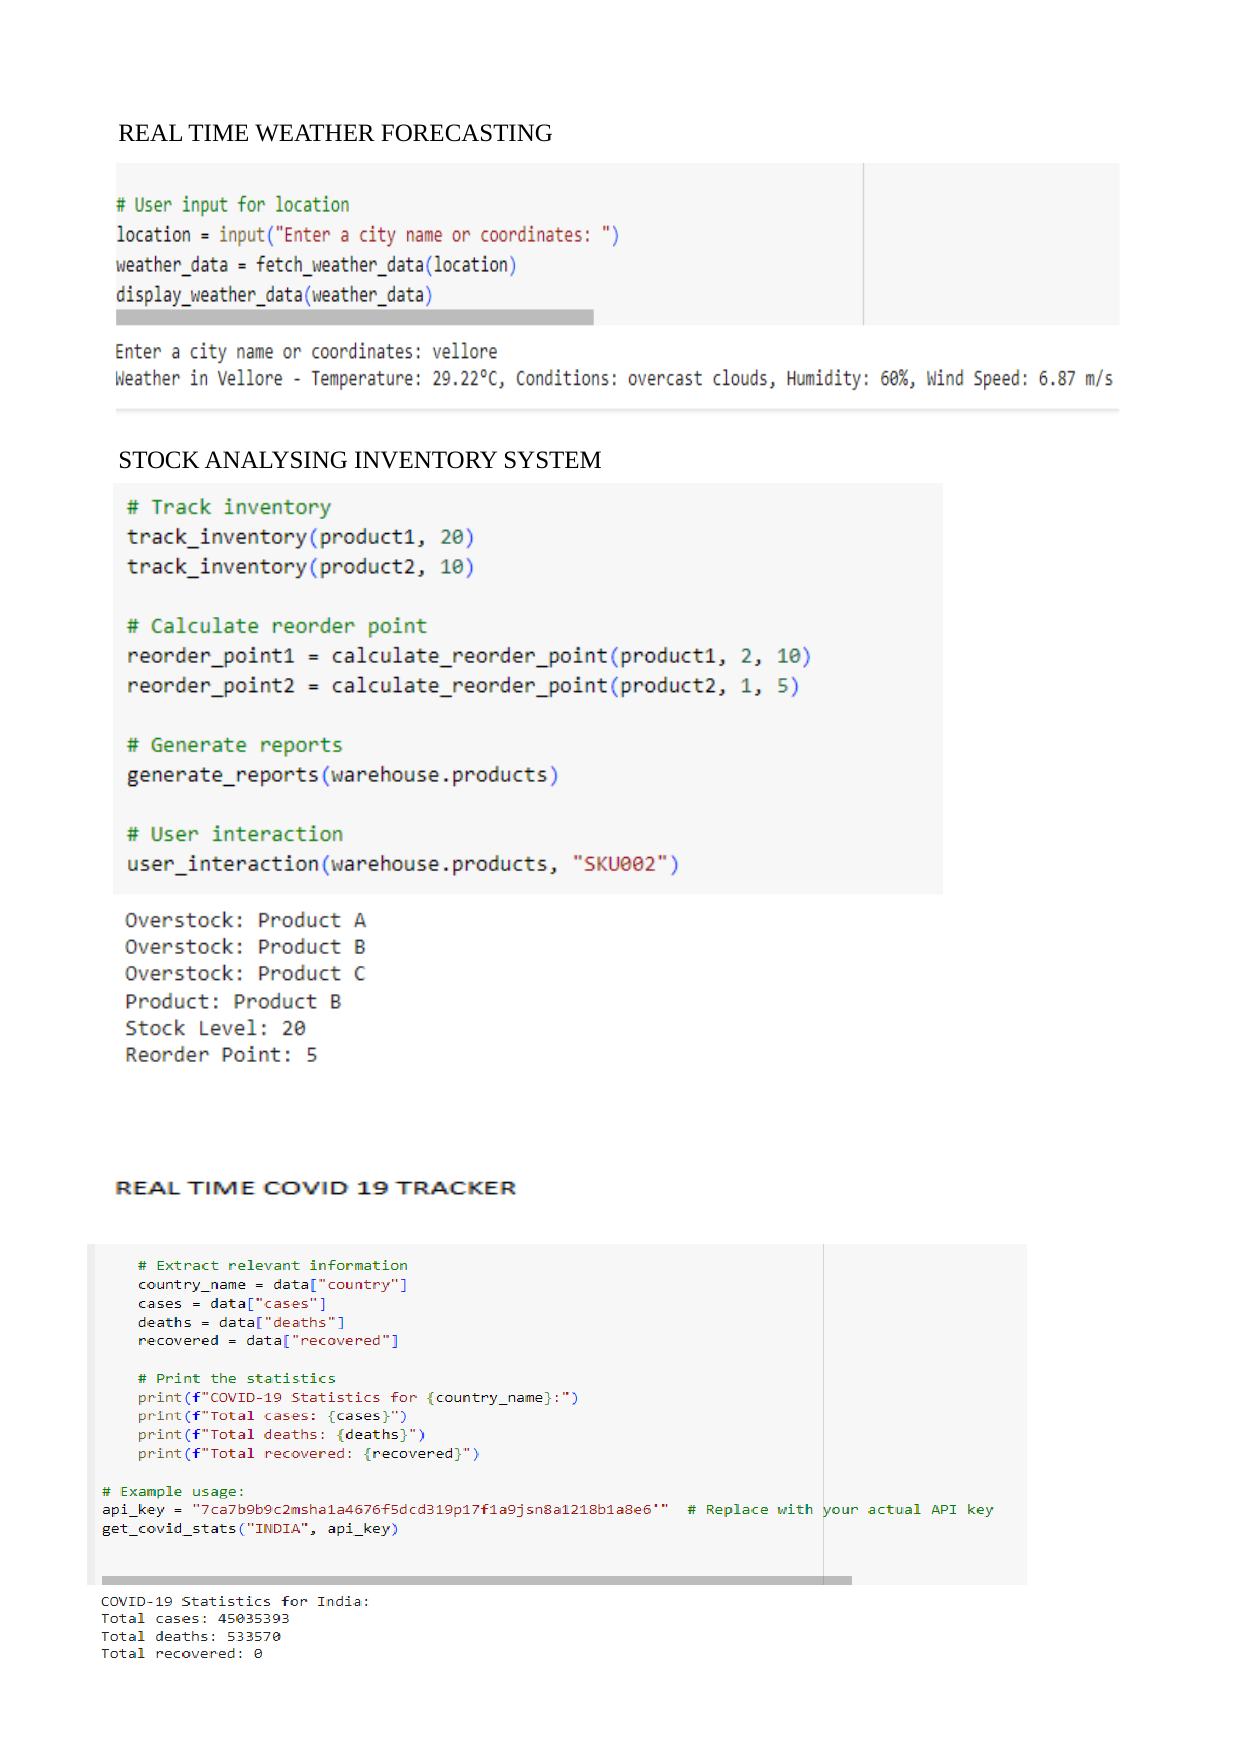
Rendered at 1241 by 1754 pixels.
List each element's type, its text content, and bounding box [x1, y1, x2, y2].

picture [113, 483, 943, 1087]
text STOCK ANALYSING INVENTORY SYSTEM [118, 445, 1122, 474]
picture [95, 1149, 589, 1212]
picture [87, 1244, 1027, 1669]
text REAL TIME WEATHER FORECASTING [118, 118, 1122, 147]
picture [115, 163, 1120, 417]
